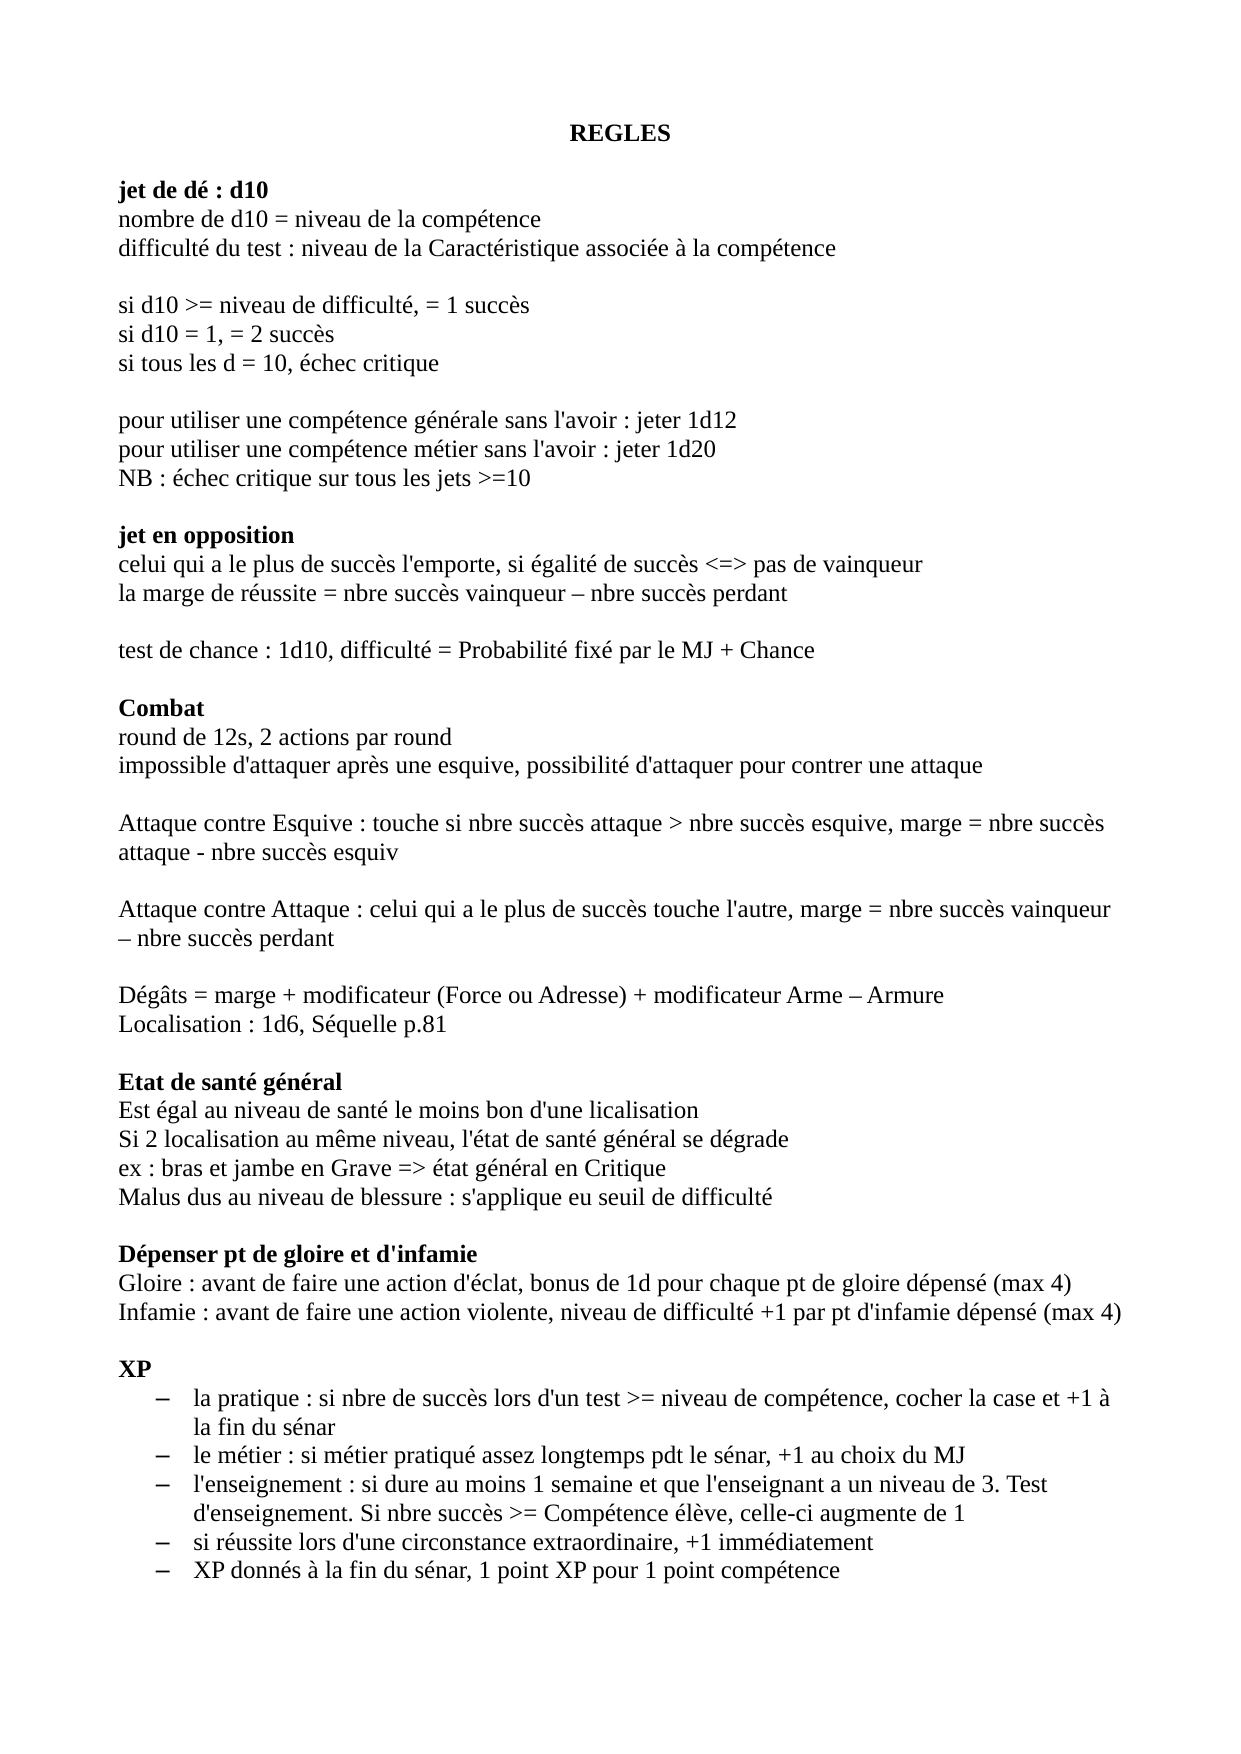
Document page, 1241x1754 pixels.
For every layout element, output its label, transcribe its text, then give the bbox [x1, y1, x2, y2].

text si tous les d = 10, échec critique [118, 348, 1122, 377]
text ex : bras et jambe en Grave => état général en Critique [118, 1153, 1122, 1182]
text impossible d'attaquer après une esquive, possibilité d'attaquer pour contrer une attaque [118, 751, 1122, 779]
text Est égal au niveau de santé le moins bon d'une licalisation [118, 1096, 1122, 1124]
text nombre de d10 = niveau de la compétence [118, 204, 1122, 233]
text Gloire : avant de faire une action d'éclat, bonus de 1d pour chaque pt de gloire dépensé (max 4) [118, 1268, 1122, 1297]
text Localisation : 1d6, Séquelle p.81 [118, 1009, 1122, 1038]
list le métier : si métier pratiqué assez longtemps pdt le sénar, +1 au choix du MJ [156, 1441, 1122, 1469]
text celui qui a le plus de succès l'emporte, si égalité de succès <=> pas de vainqueur [118, 549, 1122, 578]
text jet en opposition [118, 521, 1122, 549]
text Dépenser pt de gloire et d'infamie [118, 1239, 1122, 1268]
text jet de dé : d10 [118, 176, 1122, 204]
text si d10 = 1, = 2 succès [118, 319, 1122, 348]
text XP [118, 1354, 1122, 1383]
text si d10 >= niveau de difficulté, = 1 succès [118, 291, 1122, 319]
text Dégâts = marge + modificateur (Force ou Adresse) + modificateur Arme – Armure [118, 981, 1122, 1009]
text Attaque contre Attaque : celui qui a le plus de succès touche l'autre, marge = nbre succès vainqueur – nbre succès perdant [118, 894, 1122, 952]
text pour utiliser une compétence métier sans l'avoir : jeter 1d20 [118, 434, 1122, 463]
text la marge de réussite = nbre succès vainqueur – nbre succès perdant [118, 578, 1122, 607]
text test de chance : 1d10, difficulté = Probabilité fixé par le MJ + Chance [118, 636, 1122, 664]
list XP donnés à la fin du sénar, 1 point XP pour 1 point compétence [156, 1556, 1122, 1584]
text Etat de santé général [118, 1067, 1122, 1096]
text Malus dus au niveau de blessure : s'applique eu seuil de difficulté [118, 1182, 1122, 1211]
text Combat [118, 693, 1122, 722]
text Attaque contre Esquive : touche si nbre succès attaque > nbre succès esquive, marge = nbre succès attaque - nbre succès esquiv [118, 808, 1122, 866]
text difficulté du test : niveau de la Caractéristique associée à la compétence [118, 233, 1122, 262]
text Infamie : avant de faire une action violente, niveau de difficulté +1 par pt d'infamie dépensé (max 4) [118, 1297, 1122, 1326]
list la pratique : si nbre de succès lors d'un test >= niveau de compétence, cocher la case et +1 à la fin du sénar [156, 1383, 1122, 1441]
list si réussite lors d'une circonstance extraordinaire, +1 immédiatement [156, 1527, 1122, 1556]
text pour utiliser une compétence générale sans l'avoir : jeter 1d12 [118, 406, 1122, 434]
text round de 12s, 2 actions par round [118, 722, 1122, 751]
text Si 2 localisation au même niveau, l'état de santé général se dégrade [118, 1124, 1122, 1153]
list l'enseignement : si dure au moins 1 semaine et que l'enseignant a un niveau de 3. Test d'enseignement. Si nbre succès >= Compétence élève, celle-ci augmente de 1 [156, 1469, 1122, 1527]
text NB : échec critique sur tous les jets >=10 [118, 463, 1122, 492]
text REGLES [118, 118, 1122, 147]
